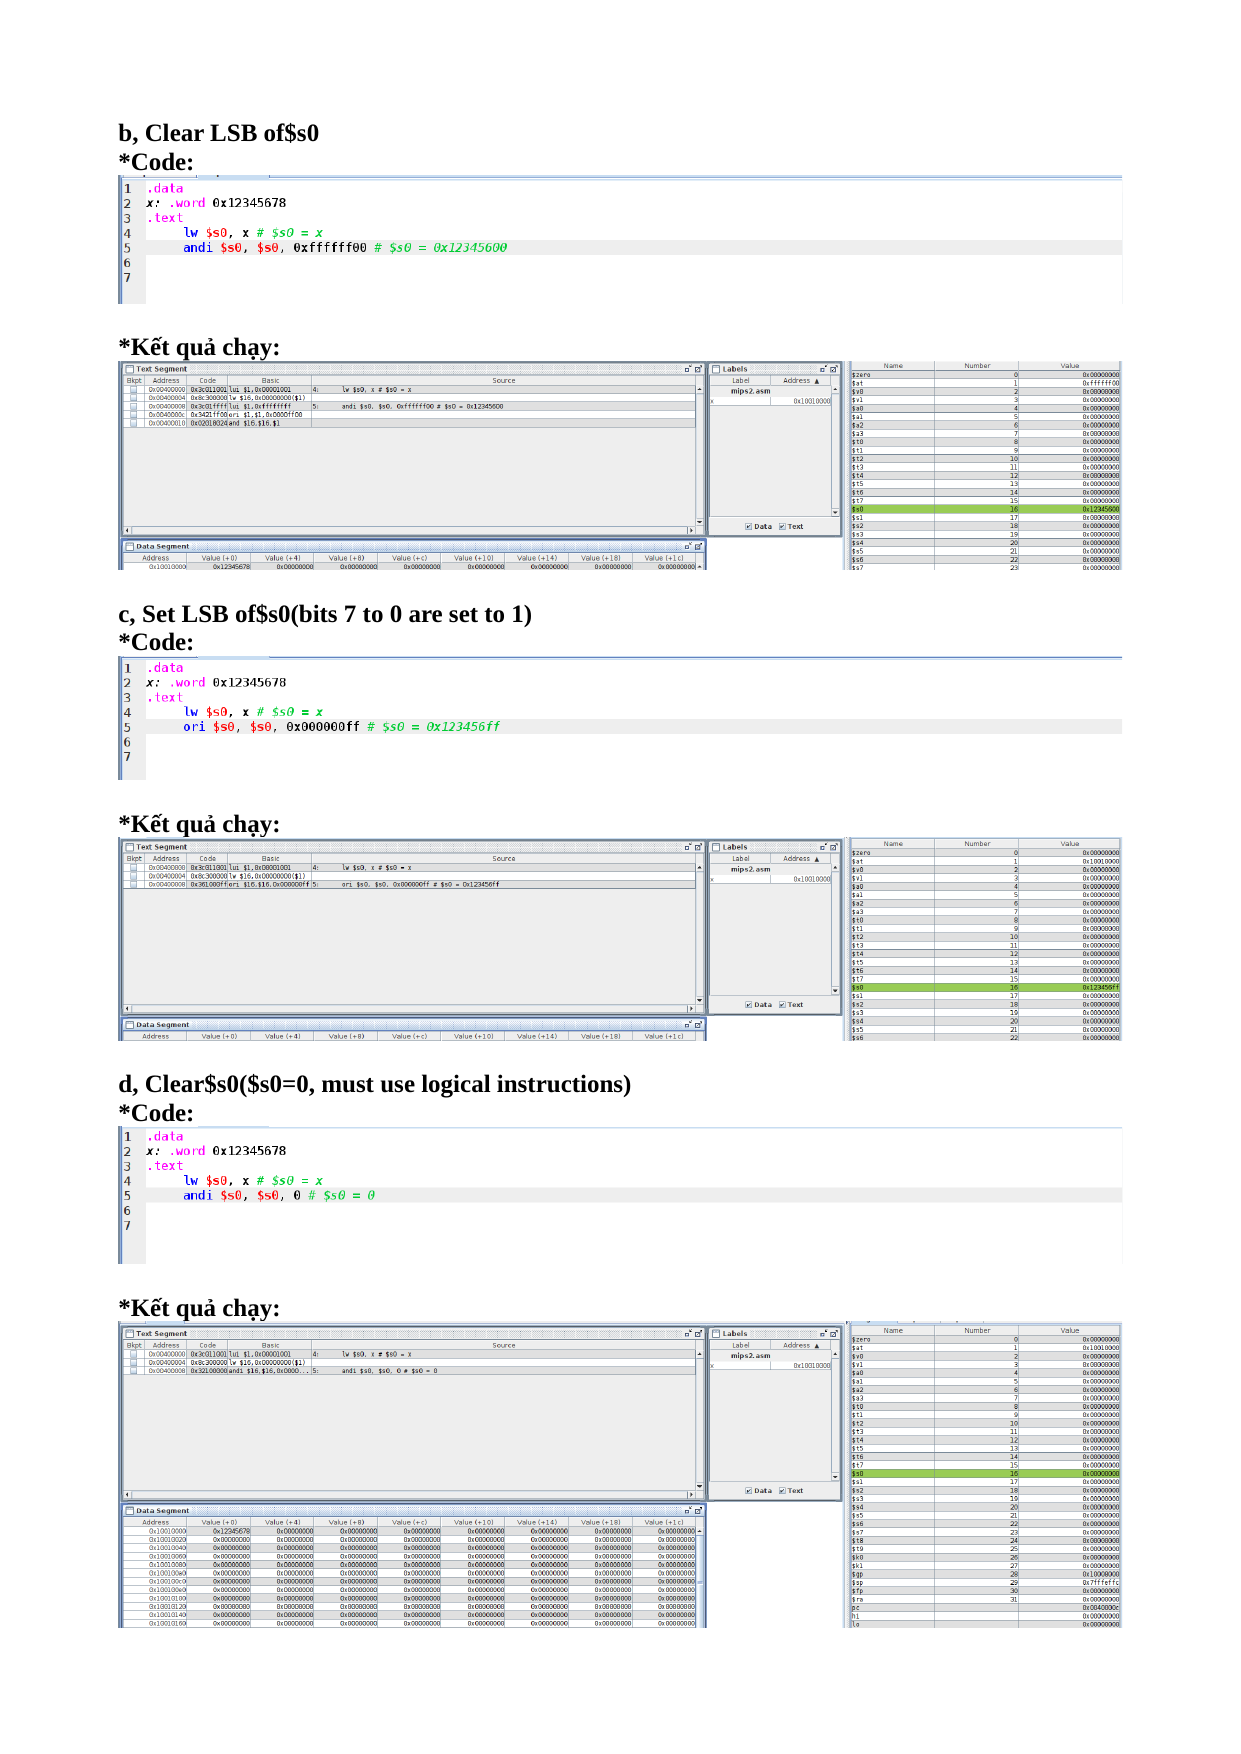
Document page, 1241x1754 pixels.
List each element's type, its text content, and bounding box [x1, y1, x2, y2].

text *Code: [118, 627, 1122, 656]
picture [118, 656, 1123, 780]
text b, Clear LSB of$s0 *Code: [118, 118, 1122, 175]
picture [118, 175, 1123, 304]
text d, Clear$s0($s0=0, must use logical instructions) [118, 1069, 1122, 1098]
picture [118, 361, 1123, 570]
text *Kết quả chạy: [118, 332, 1122, 361]
text *Kết quả chạy: [118, 809, 1122, 837]
text c, Set LSB of$s0(bits 7 to 0 are set to 1) [118, 599, 1122, 627]
picture [118, 1321, 1123, 1628]
picture [118, 837, 1123, 1041]
picture [118, 1126, 1123, 1264]
text *Code: [118, 1098, 1122, 1126]
text *Kết quả chạy: [118, 1293, 1122, 1321]
